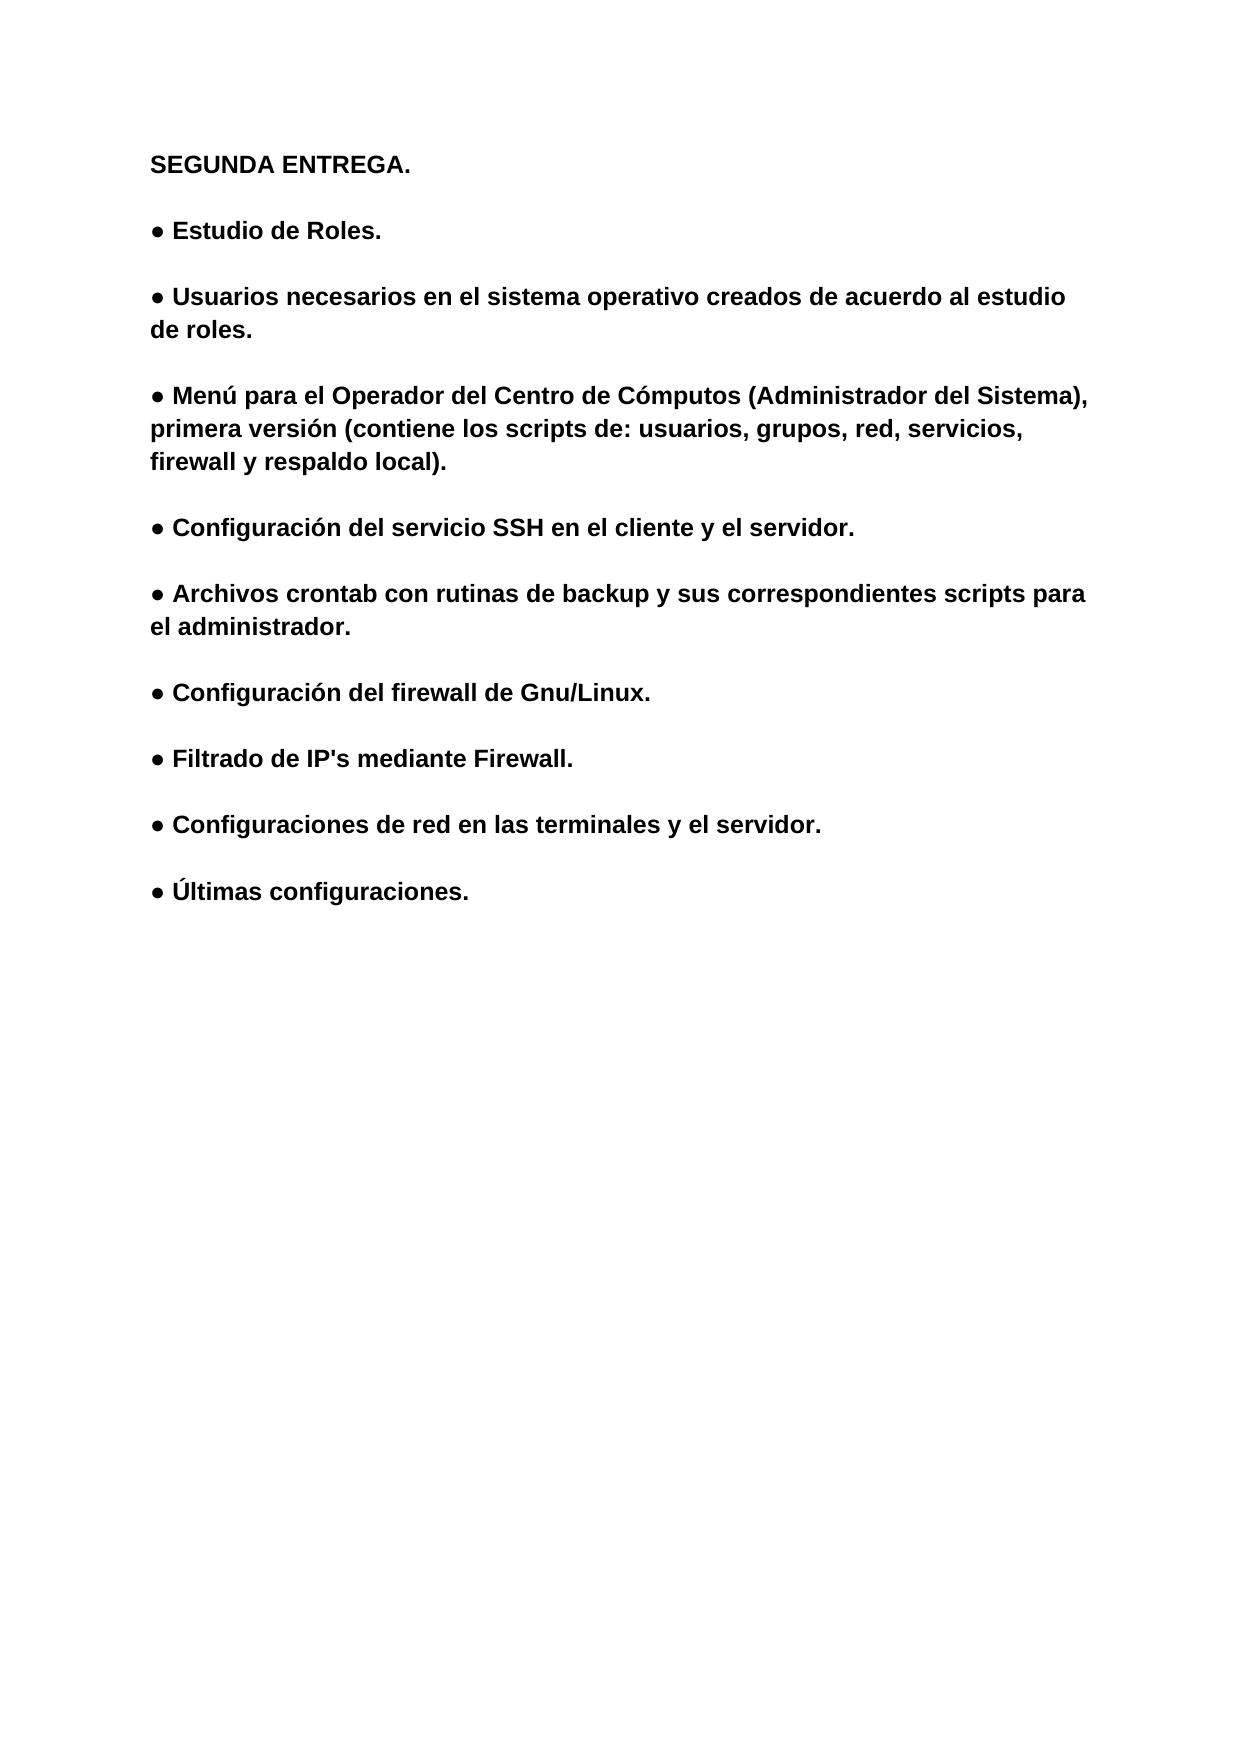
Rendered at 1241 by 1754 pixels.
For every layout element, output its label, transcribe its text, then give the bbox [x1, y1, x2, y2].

text ● Filtrado de IP's mediante Firewall. [150, 744, 1090, 773]
text primera versión (contiene los scripts de: usuarios, grupos, red, servicios, firewall y respaldo local). [150, 414, 1090, 476]
text ● Usuarios necesarios en el sistema operativo creados de acuerdo al estudio de roles. [150, 282, 1090, 344]
text ● Configuración del firewall de Gnu/Linux. [150, 678, 1090, 707]
text ● Últimas configuraciones. [150, 876, 1090, 905]
text ● Archivos crontab con rutinas de backup y sus correspondientes scripts para el administrador. [150, 579, 1090, 641]
text ● Configuración del servicio SSH en el cliente y el servidor. [150, 513, 1090, 542]
text ● Menú para el Operador del Centro de Cómputos (Administrador del Sistema), [150, 381, 1090, 410]
text ● Estudio de Roles. [150, 216, 1090, 245]
text SEGUNDA ENTREGA. [150, 150, 1090, 179]
text ● Configuraciones de red en las terminales y el servidor. [150, 810, 1090, 839]
